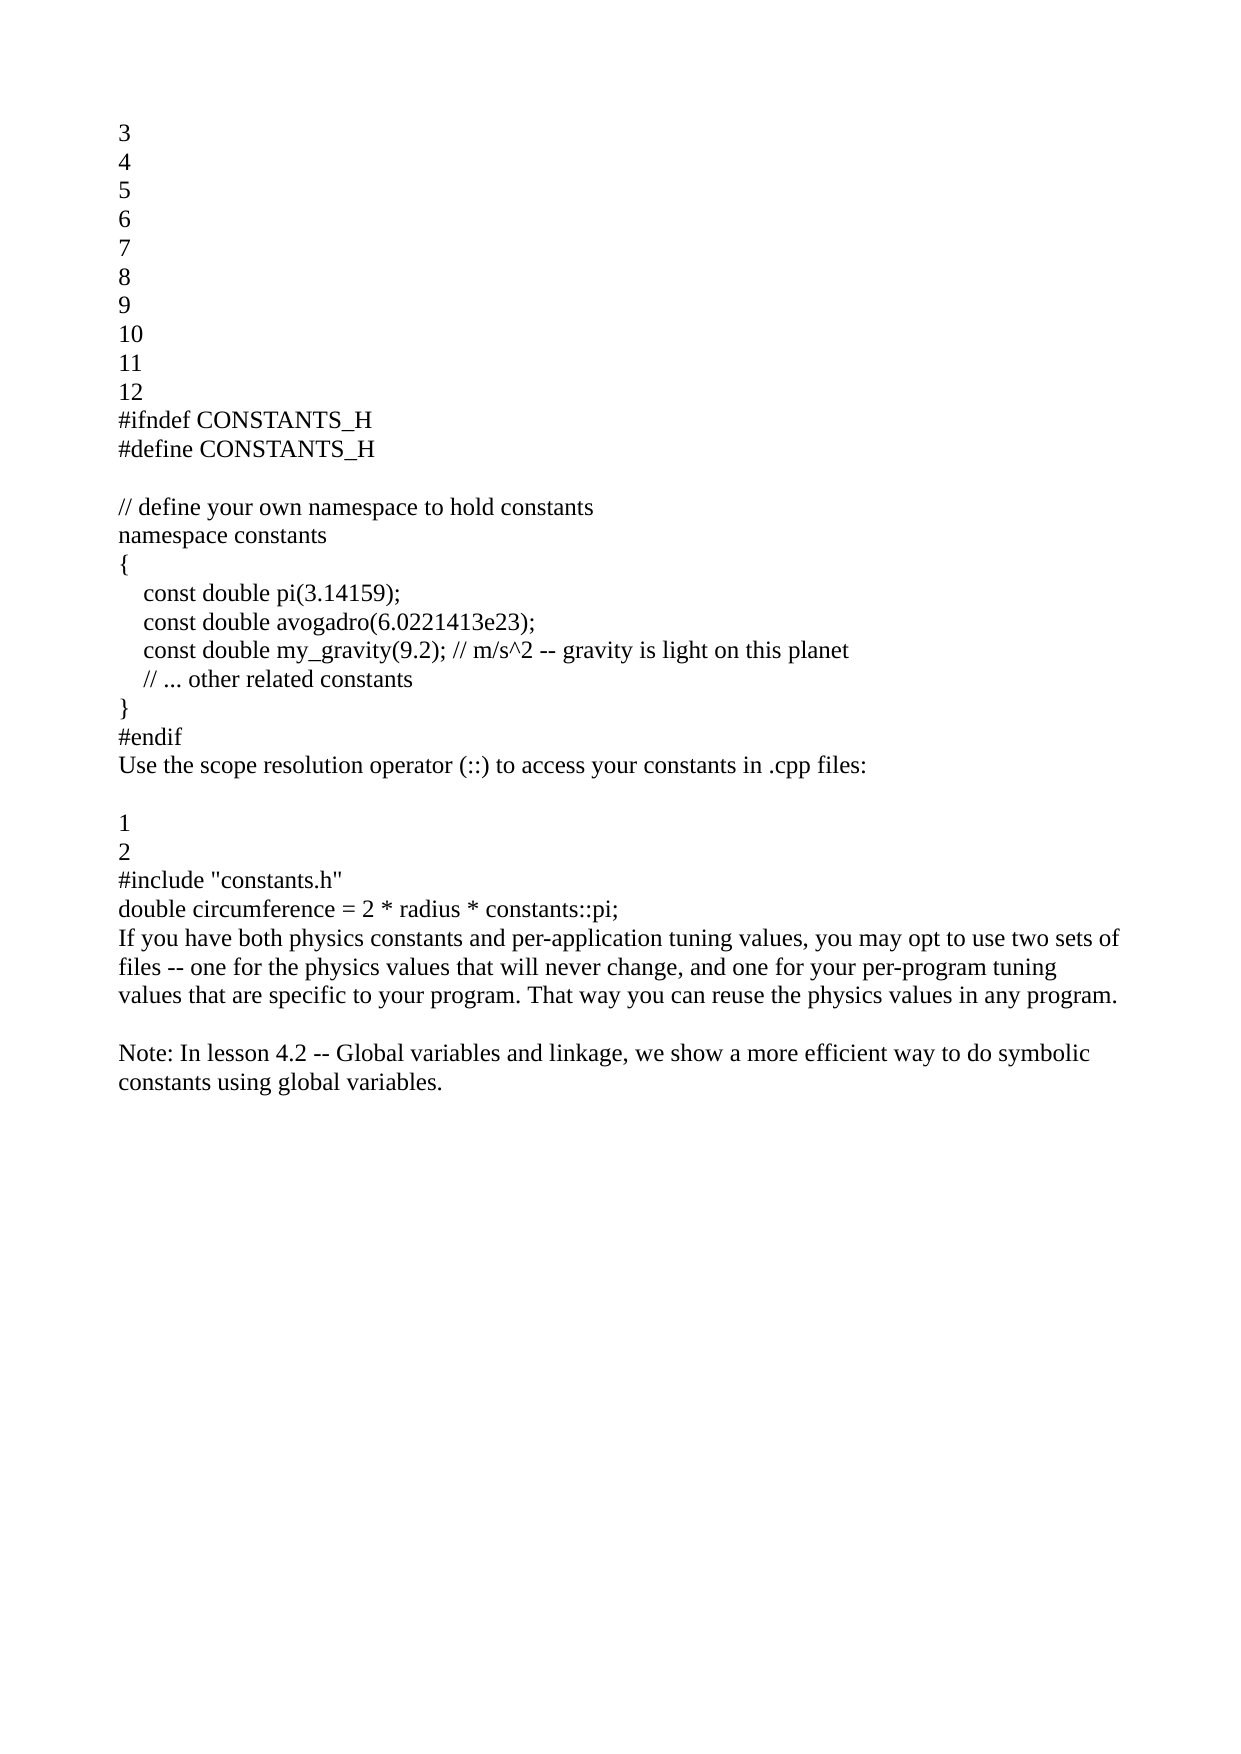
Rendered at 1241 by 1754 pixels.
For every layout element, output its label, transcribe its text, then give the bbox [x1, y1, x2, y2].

text const double pi(3.14159); [118, 578, 1122, 607]
text #ifndef CONSTANTS_H [118, 406, 1122, 434]
text 6 [118, 204, 1122, 233]
text 4 [118, 147, 1122, 176]
text 12 [118, 377, 1122, 406]
text 9 [118, 291, 1122, 319]
text } [118, 693, 1122, 722]
text 7 [118, 233, 1122, 262]
text 8 [118, 262, 1122, 291]
text // define your own namespace to hold constants [118, 492, 1122, 521]
text 5 [118, 176, 1122, 204]
text 3 [118, 118, 1122, 147]
text 1 [118, 808, 1122, 837]
text 10 [118, 319, 1122, 348]
text #define CONSTANTS_H [118, 434, 1122, 463]
text #include "constants.h" [118, 866, 1122, 894]
text 11 [118, 348, 1122, 377]
text double circumference = 2 * radius * constants::pi; [118, 894, 1122, 923]
text namespace constants [118, 521, 1122, 549]
text Note: In lesson 4.2 -- Global variables and linkage, we show a more efficient way to do symbolic constants using global variables. [118, 1038, 1122, 1096]
text #endif [118, 722, 1122, 751]
text 2 [118, 837, 1122, 866]
text { [118, 549, 1122, 578]
text const double my_gravity(9.2); // m/s^2 -- gravity is light on this planet [118, 636, 1122, 664]
text // ... other related constants [118, 664, 1122, 693]
text If you have both physics constants and per-application tuning values, you may opt to use two sets of files -- one for the physics values that will never change, and one for your per-program tuning values that are specific to your program. That way you can reuse the physics values in any program. [118, 923, 1122, 1009]
text const double avogadro(6.0221413e23); [118, 607, 1122, 636]
text Use the scope resolution operator (::) to access your constants in .cpp files: [118, 751, 1122, 779]
